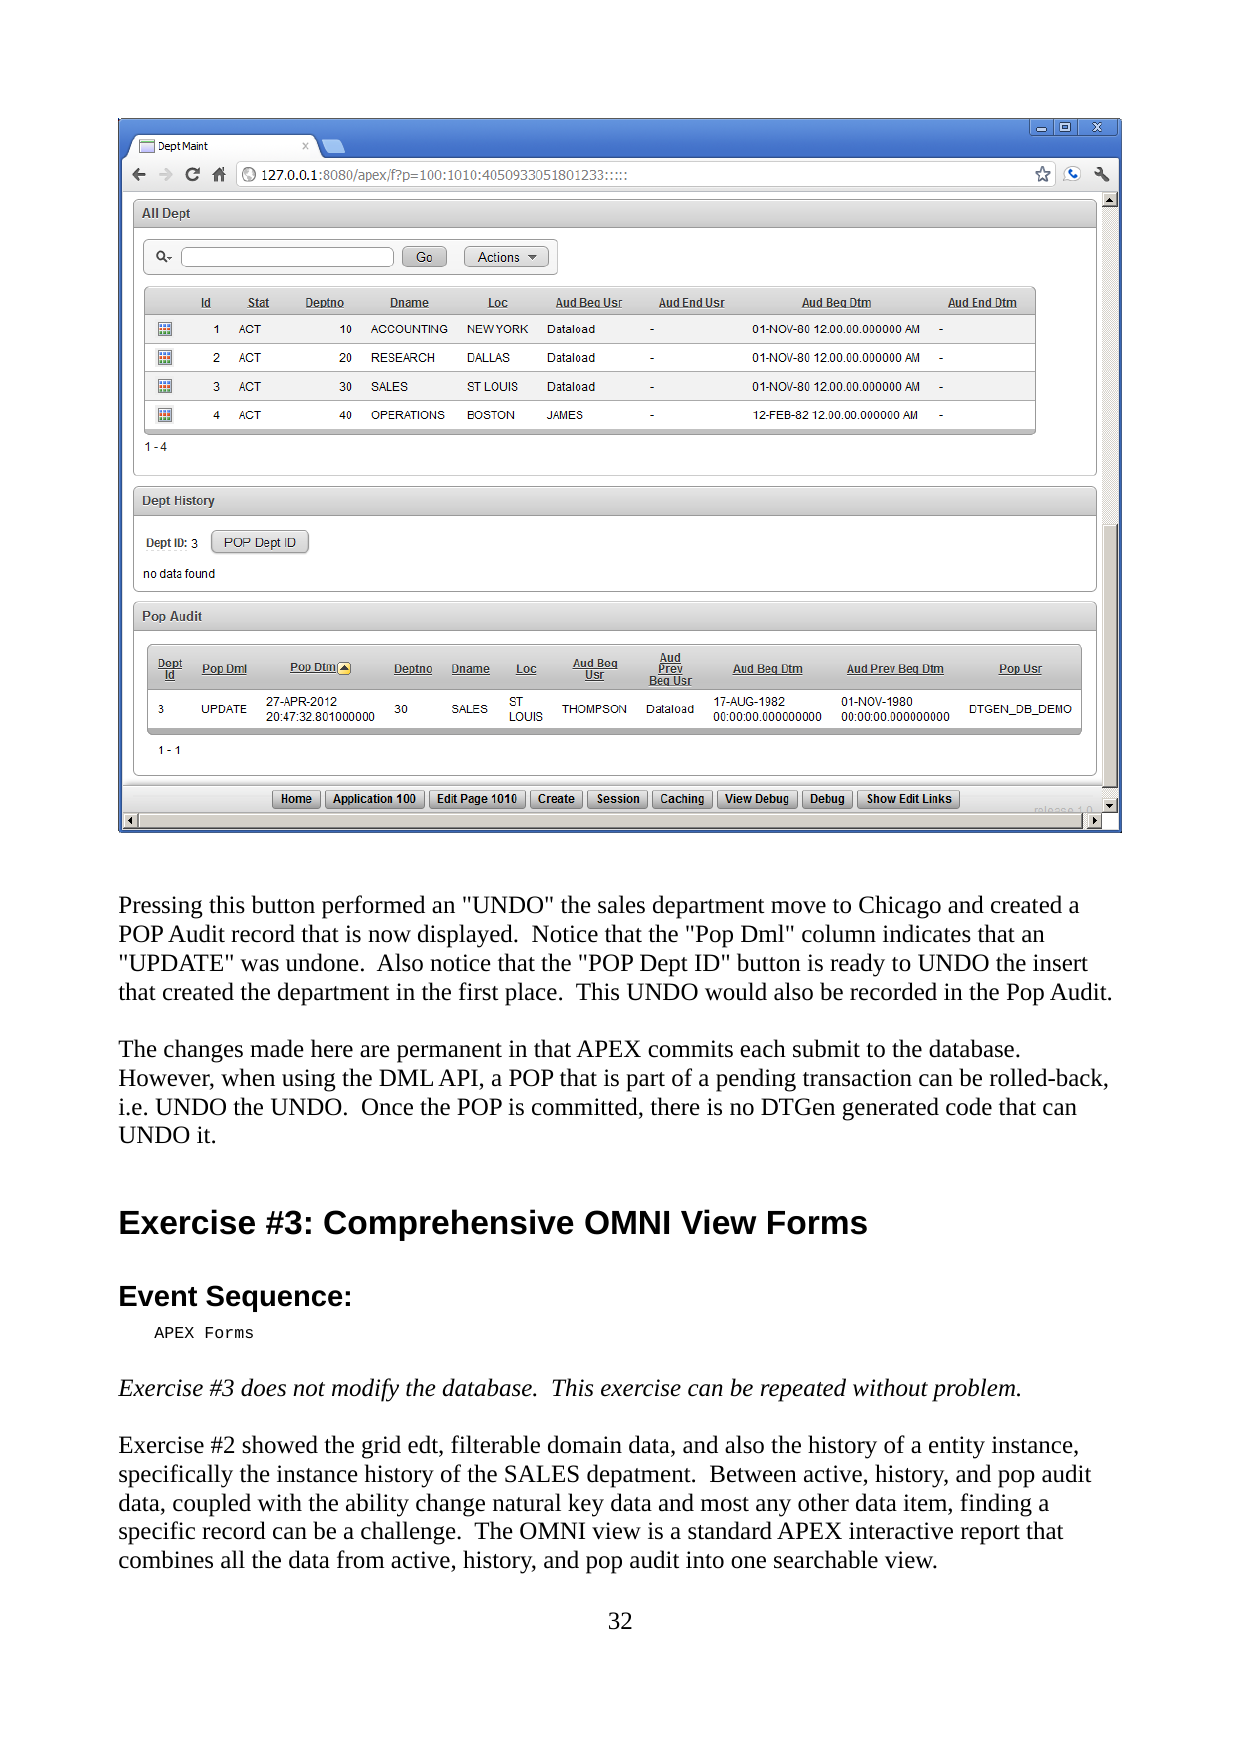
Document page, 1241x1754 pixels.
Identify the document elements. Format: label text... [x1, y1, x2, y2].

picture [118, 118, 1122, 833]
text Exercise #3 does not modify the database. This exercise can be repeated without problem. [118, 1373, 1122, 1401]
text The changes made here are permanent in that APEX commits each submit to the database. However, when using the DML API, a POP that is part of a pending transaction can be rolled-back, i.e. UNDO the UNDO. Once the POP is committed, there is no DTGen generated code that can UNDO it. [118, 1034, 1122, 1149]
text Exercise #2 showed the grid edt, filterable domain data, and also the history of a entity instance, specifically the instance history of the SALES depatment. Between active, history, and pop audit data, coupled with the ability change natural key data and most any other data item, finding a specific record can be a challenge. The OMNI view is a standard APEX interactive report that combines all the data from active, history, and pop audit into one searchable view. [118, 1430, 1122, 1574]
text APEX Forms [154, 1325, 1086, 1344]
subtitle Exercise #3: Comprehensive OMNI View Forms [118, 1203, 1122, 1241]
text Pressing this button performed an "UNDO" the sales department move to Chicago and created a POP Audit record that is now displayed. Notice that the "Pop Dml" column indicates that an "UPDATE" was undone. Also notice that the "POP Dept ID" button is ready to UNDO the insert that created the department in the first place. This UNDO would also be recorded in the Pop Audit. [118, 890, 1122, 1005]
subtitle Event Sequence: [118, 1279, 1122, 1312]
